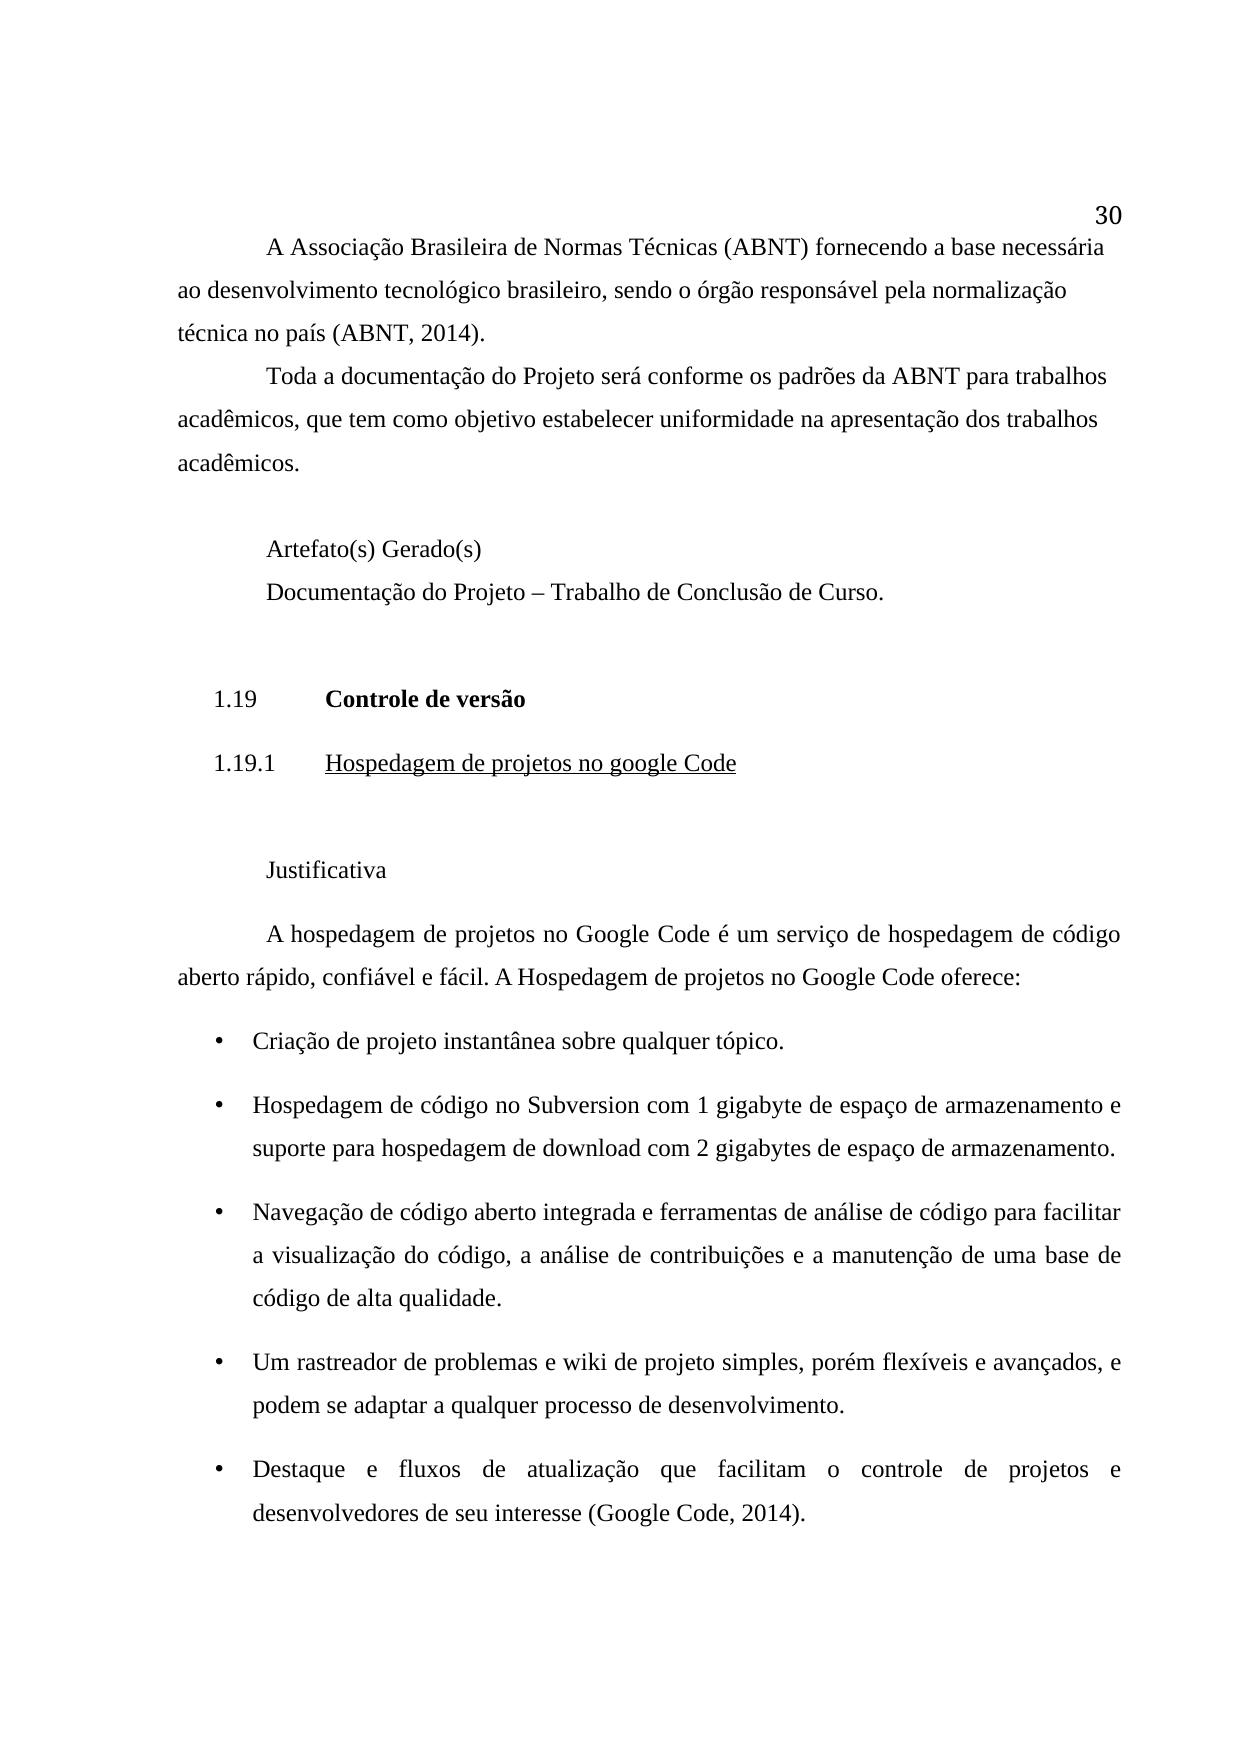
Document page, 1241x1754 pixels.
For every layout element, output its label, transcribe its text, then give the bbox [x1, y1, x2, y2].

text A Associação Brasileira de Normas Técnicas (ABNT) fornecendo a base necessária ao desenvolvimento tecnológico brasileiro, sendo o órgão responsável pela normalização técnica no país (ABNT, 2014). [177, 232, 1122, 347]
subtitle Hospedagem de projetos no google Code [207, 748, 1122, 777]
subtitle Controle de versão [207, 684, 1122, 713]
list Criação de projeto instantânea sobre qualquer tópico. [215, 1026, 1122, 1055]
list Destaque e fluxos de atualização que facilitam o controle de projetos e desenvolvedores de seu interesse (Google Code, 2014). [215, 1454, 1122, 1526]
list Navegação de código aberto integrada e ferramentas de análise de código para facilitar a visualização do código, a análise de contribuições e a manutenção de uma base de código de alta qualidade. [215, 1197, 1122, 1312]
list Um rastreador de problemas e wiki de projeto simples, porém flexíveis e avançados, e podem se adaptar a qualquer processo de desenvolvimento. [215, 1347, 1122, 1419]
text A hospedagem de projetos no Google Code é um serviço de hospedagem de código aberto rápido, confiável e fácil. A Hospedagem de projetos no Google Code oferece: [177, 919, 1122, 991]
list Hospedagem de código no Subversion com 1 gigabyte de espaço de armazenamento e suporte para hospedagem de download com 2 gigabytes de espaço de armazenamento. [215, 1090, 1122, 1162]
text Artefato(s) Gerado(s) [177, 534, 1122, 563]
text Documentação do Projeto – Trabalho de Conclusão de Curso. [177, 577, 1122, 606]
text Justificativa [177, 855, 1122, 884]
text Toda a documentação do Projeto será conforme os padrões da ABNT para trabalhos acadêmicos, que tem como objetivo estabelecer uniformidade na apresentação dos trabalhos acadêmicos. [177, 361, 1122, 476]
